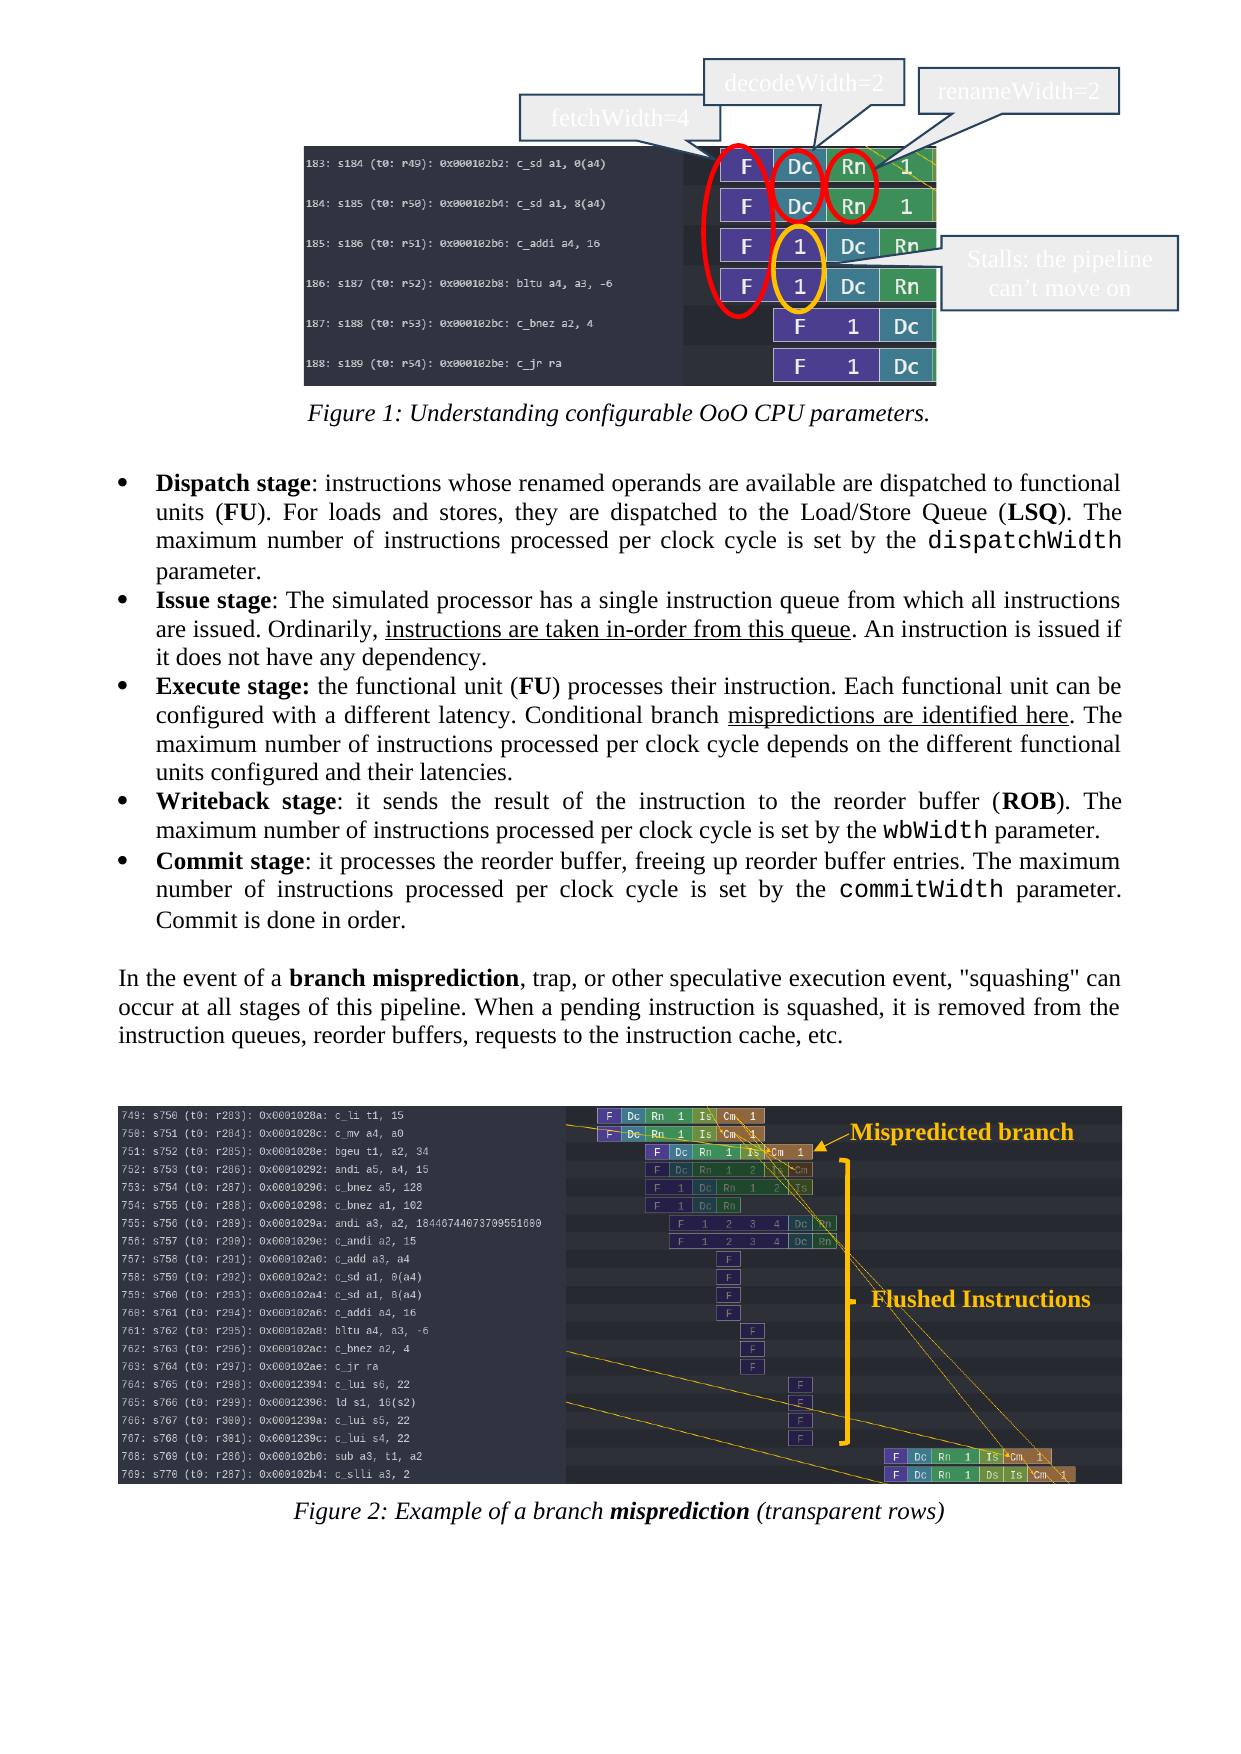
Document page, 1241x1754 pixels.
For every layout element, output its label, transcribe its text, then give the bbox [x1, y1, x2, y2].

list Issue stage: The simulated processor has a single instruction queue from which all instructions are issued. Ordinarily, instructions are taken in-order from this queue. An instruction is issued if it does not have any dependency. [118, 585, 1122, 671]
picture [706, 148, 770, 314]
list Writeback stage: it sends the result of the instruction to the reorder buffer (ROB). The maximum number of instructions processed per clock cycle is set by the wbWidth parameter. [118, 786, 1122, 846]
picture [699, 146, 727, 158]
text Mispredicted branch [850, 1117, 1084, 1146]
text Flushed Instructions [871, 1284, 1107, 1313]
picture [776, 229, 821, 309]
text fetchWidth=4 [535, 103, 705, 132]
list Dispatch stage: instructions whose renamed operands are available are dispatched to functional units (FU). For loads and stores, they are dispatched to the Load/Store Queue (LSQ). The maximum number of instructions processed per clock cycle is set by the dispatchWidth parameter. [118, 468, 1122, 585]
picture [118, 1106, 1123, 1484]
list In the event of a branch misprediction, trap, or other speculative execution event, "squashing" can occur at all stages of this pipeline. When a pending instruction is squashed, it is removed from the instruction queues, reorder buffers, requests to the instruction cache, etc. [118, 963, 1122, 1049]
picture [775, 153, 820, 219]
text Figure 2: Example of a branch misprediction (transparent rows) [118, 1496, 1122, 1525]
picture [303, 146, 937, 386]
text Figure 1: Understanding configurable OoO CPU parameters. [118, 398, 1122, 427]
text decodeWidth=2 [719, 68, 889, 96]
picture [829, 154, 874, 219]
picture [775, 211, 792, 240]
text Stalls: the pipeline can’t move on [956, 244, 1163, 302]
text renameWidth=2 [934, 76, 1104, 105]
picture [805, 146, 937, 263]
list Execute stage: the functional unit (FU) processes their instruction. Each functional unit can be configured with a different latency. Conditional branch mispredictions are identified here. The maximum number of instructions processed per clock cycle depends on the different functional units configured and their latencies. [118, 671, 1122, 786]
picture [750, 146, 903, 180]
list Commit stage: it processes the reorder buffer, freeing up reorder buffer entries. The maximum number of instructions processed per clock cycle is set by the commitWidth parameter. Commit is done in order. [118, 846, 1122, 934]
